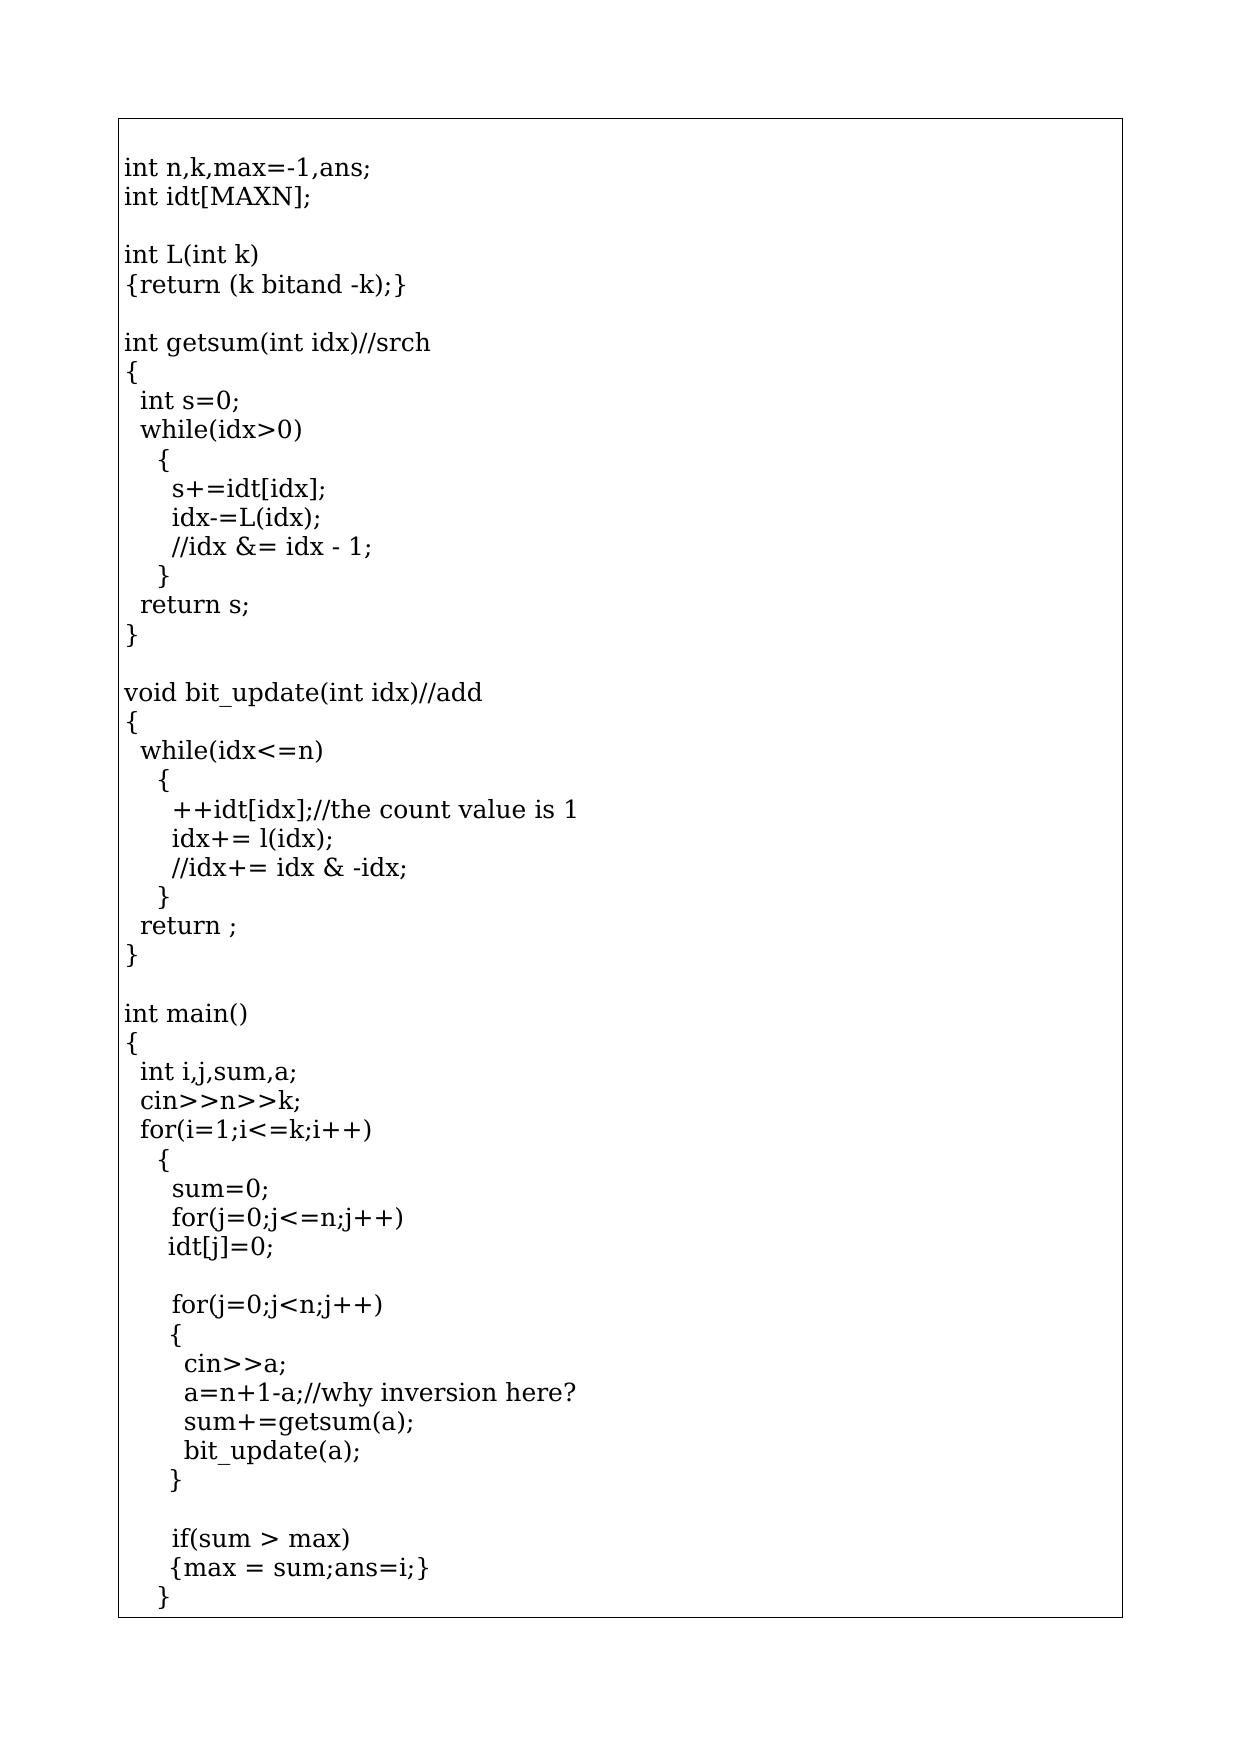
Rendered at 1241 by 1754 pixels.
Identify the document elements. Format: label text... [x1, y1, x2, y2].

table_header int n,k,max=-1,ans; int idt[MAXN]; int L(int k) {return (k bitand -k);} int getsum(int idx)//srch { int s=0; while(idx>0) { s+=idt[idx]; idx-=L(idx); //idx &= idx - 1; } return s; } void bit_update(int idx)//add { while(idx<=n) { ++idt[idx];//the count value is 1 idx+= l(idx); //idx+= idx & -idx; } return ; } int main() { int i,j,sum,a; cin>>n>>k; for(i=1;i<=k;i++) { sum=0; for(j=0;j<=n;j++) idt[j]=0; for(j=0;j<n;j++) { cin>>a; a=n+1-a;//why inversion here? sum+=getsum(a); bit_update(a); } if(sum > max) {max = sum;ans=i;} } [119, 119, 1122, 1617]
